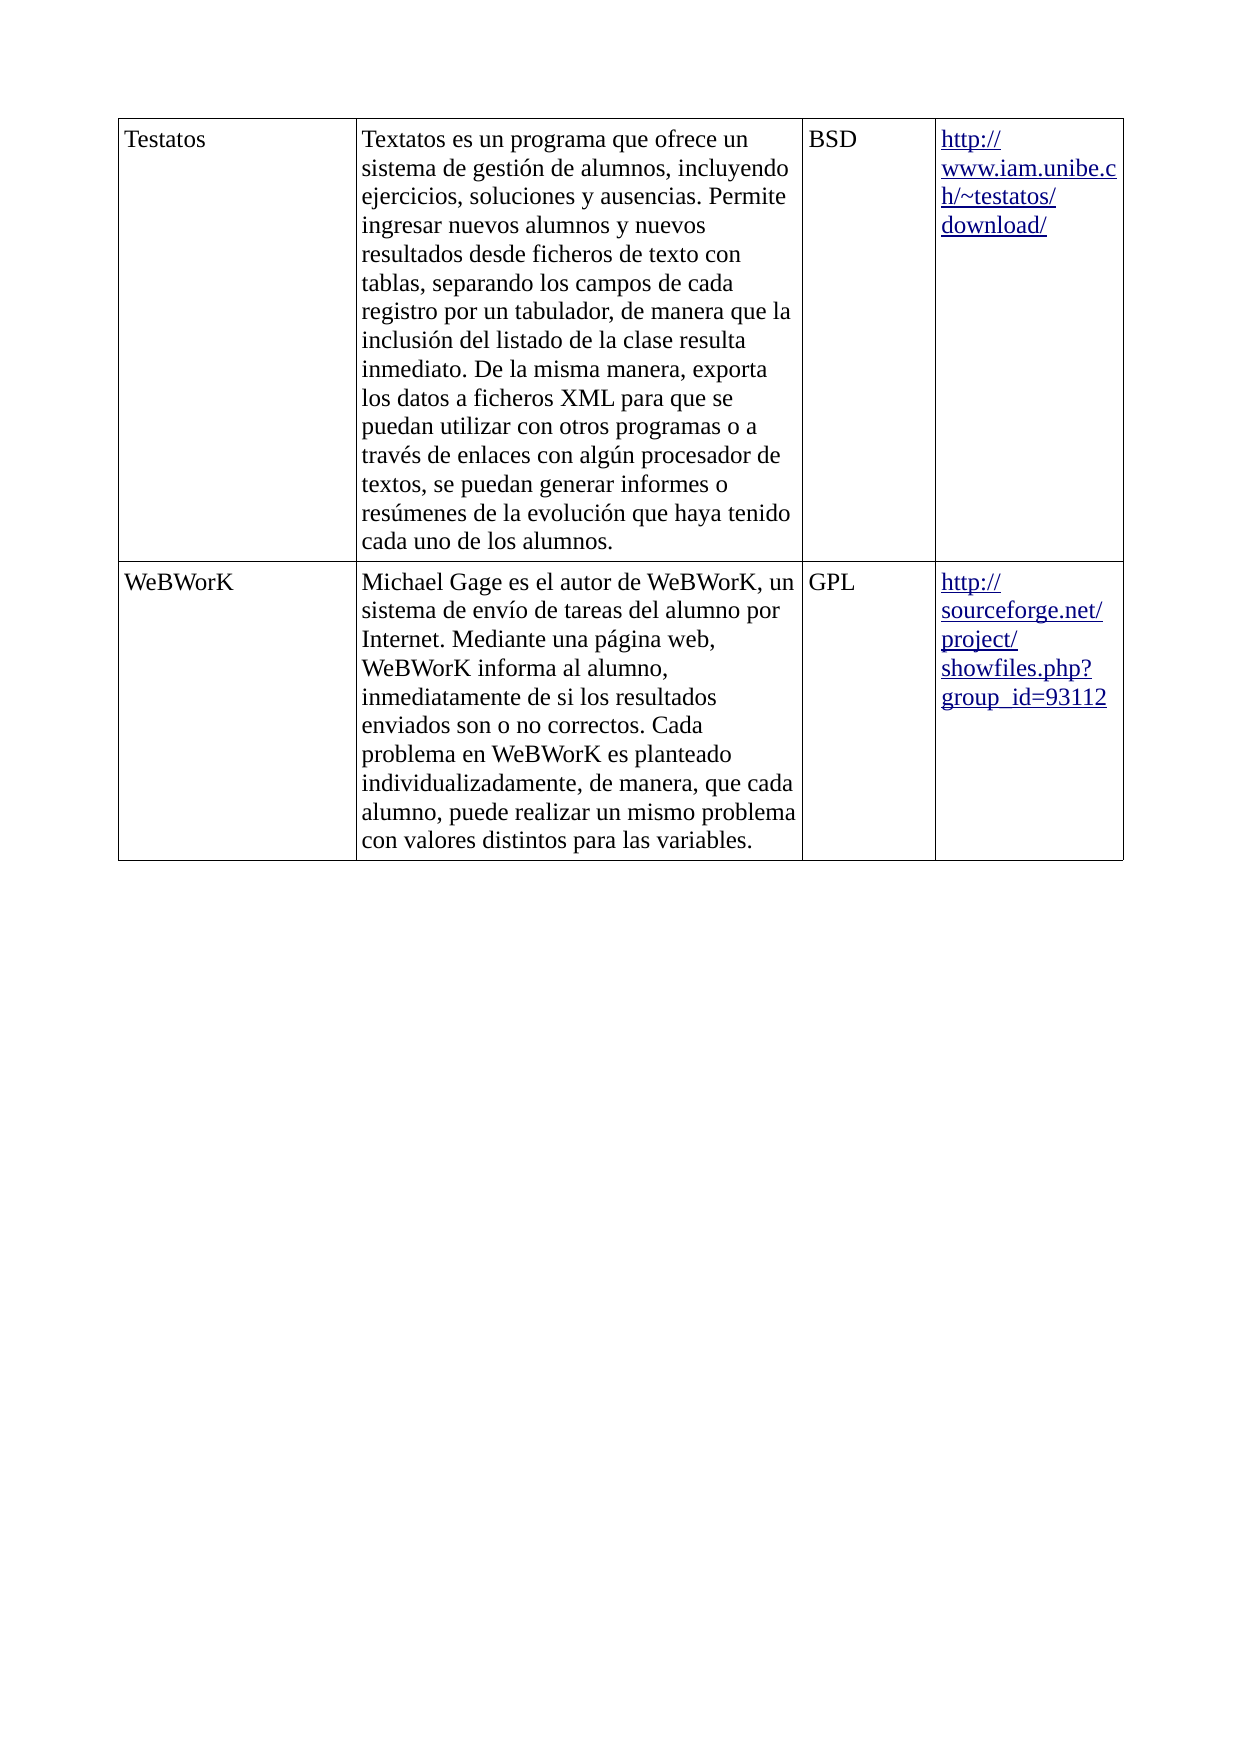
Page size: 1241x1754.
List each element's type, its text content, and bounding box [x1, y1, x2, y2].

table_cell Michael Gage es el autor de WeBWorK, un sistema de envío de tareas del alumno por Internet. Mediante una página web, WeBWorK informa al alumno, inmediatamente de si los resultados enviados son o no correctos. Cada problema en WeBWorK es planteado individualizadamente, de manera, que cada alumno, puede realizar un mismo problema con valores distintos para las variables. [357, 562, 802, 860]
table_cell WeBWorK [119, 562, 356, 860]
table_cell BSD [803, 119, 935, 561]
table_cell Testatos [119, 119, 356, 561]
table_cell http://sourceforge.net/project/showfiles.php?group_id=93112 [936, 562, 1123, 860]
table_cell Textatos es un programa que ofrece un sistema de gestión de alumnos, incluyendo ejercicios, soluciones y ausencias. Permite ingresar nuevos alumnos y nuevos resultados desde ficheros de texto con tablas, separando los campos de cada registro por un tabulador, de manera que la inclusión del listado de la clase resulta inmediato. De la misma manera, exporta los datos a ficheros XML para que se puedan utilizar con otros programas o a través de enlaces con algún procesador de textos, se puedan generar informes o resúmenes de la evolución que haya tenido cada uno de los alumnos. [357, 119, 802, 561]
table_cell http://www.iam.unibe.ch/~testatos/download/ [936, 119, 1123, 561]
table_cell GPL [803, 562, 935, 860]
